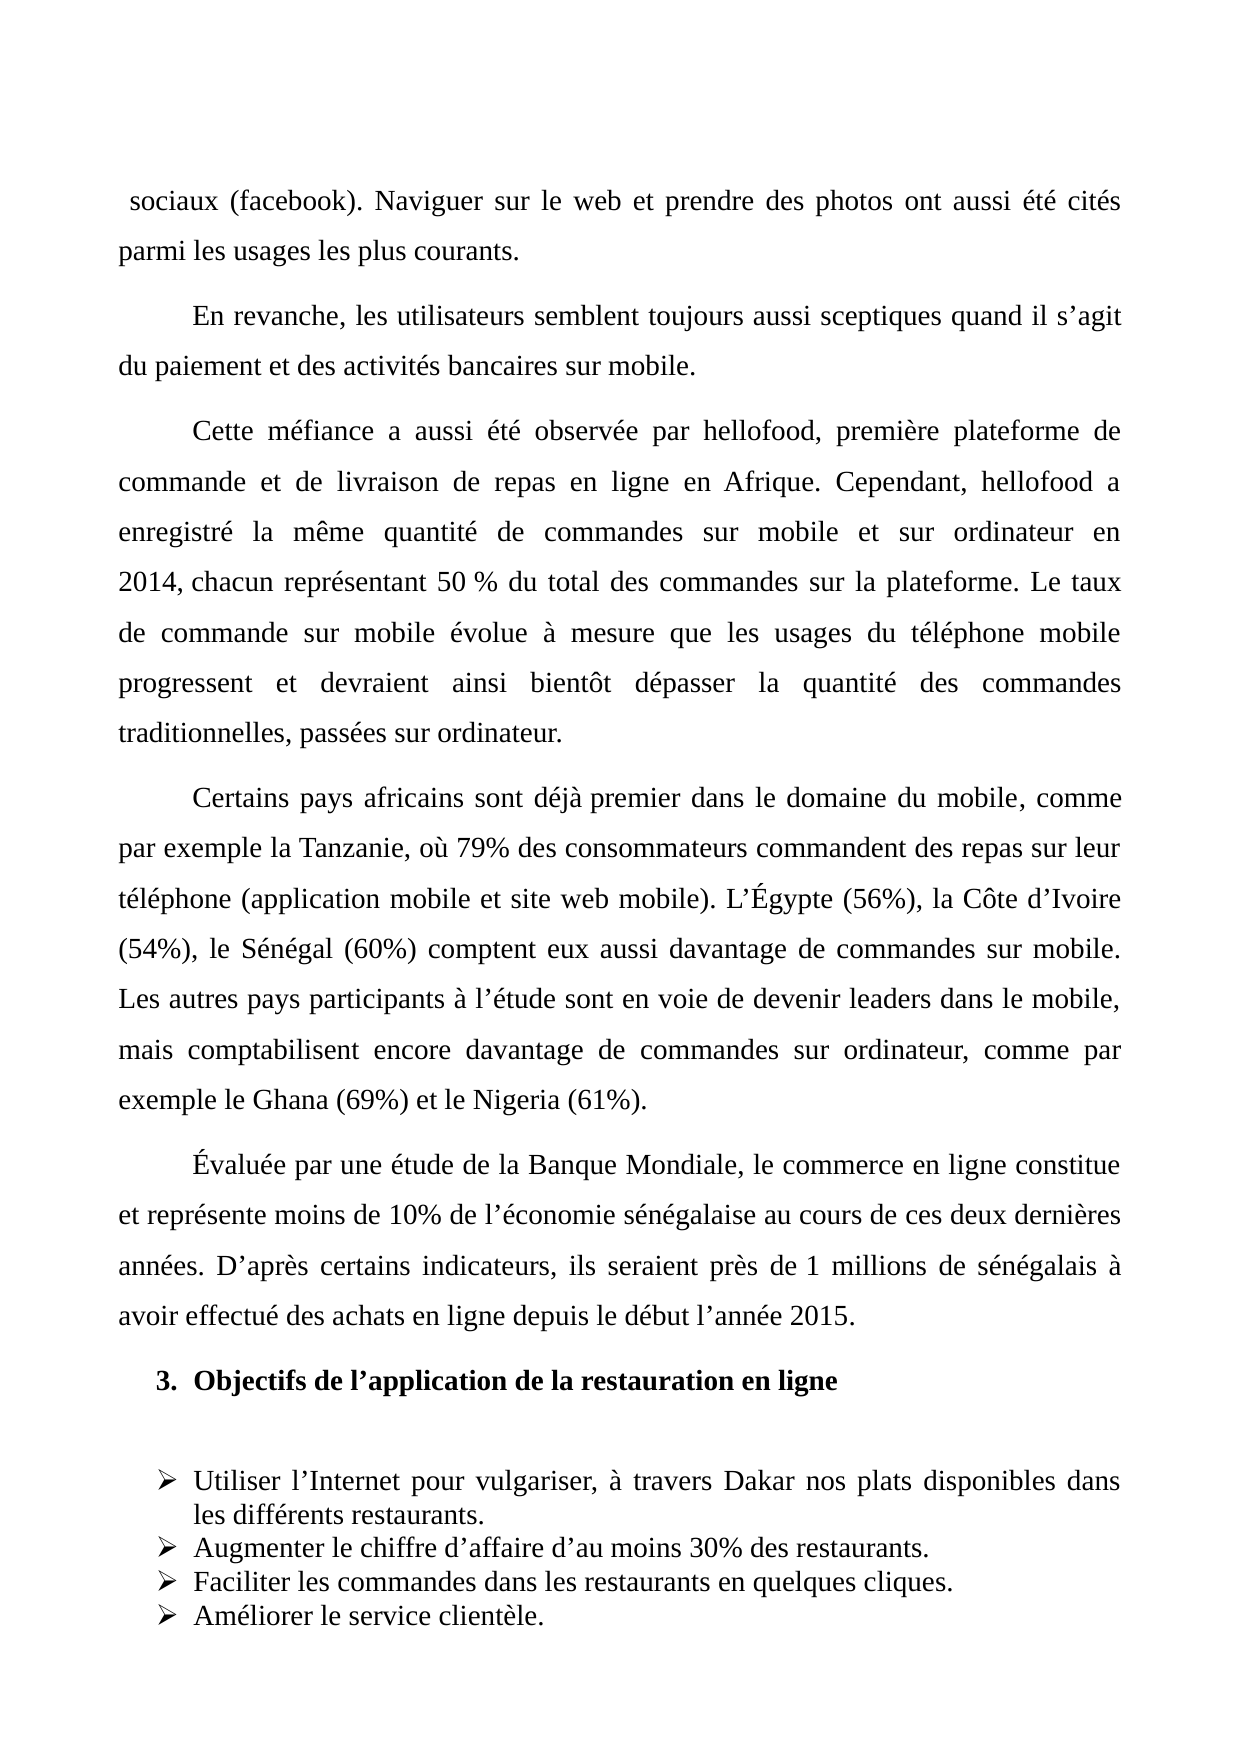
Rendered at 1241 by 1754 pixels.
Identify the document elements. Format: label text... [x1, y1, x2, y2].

text Évaluée par une étude de la Banque Mondiale, le commerce en ligne constitue et représente moins de 10% de l’économie sénégalaise au cours de ces deux dernières années. D’après certains indicateurs, ils seraient près de 1 millions de sénégalais à avoir effectué des achats en ligne depuis le début l’année 2015. [118, 1147, 1122, 1331]
text En revanche, les utilisateurs semblent toujours aussi sceptiques quand il s’agit du paiement et des activités bancaires sur mobile. [118, 298, 1122, 382]
text Cette méfiance a aussi été observée par hellofood, première plateforme de commande et de livraison de repas en ligne en Afrique. Cependant, hellofood a enregistré la même quantité de commandes sur mobile et sur ordinateur en 2014, chacun représentant 50 % du total des commandes sur la plateforme. Le taux de commande sur mobile évolue à mesure que les usages du téléphone mobile progressent et devraient ainsi bientôt dépasser la quantité des commandes traditionnelles, passées sur ordinateur. [118, 413, 1122, 749]
list Utiliser l’Internet pour vulgariser, à travers Dakar nos plats disponibles dans les différents restaurants. [156, 1463, 1122, 1531]
list Améliorer le service clientèle. [156, 1598, 1122, 1632]
list Faciliter les commandes dans les restaurants en quelques cliques. [156, 1564, 1122, 1598]
list Objectifs de l’application de la restauration en ligne [156, 1363, 1122, 1396]
text sociaux (facebook). Naviguer sur le web et prendre des photos ont aussi été cités parmi les usages les plus courants. [118, 183, 1122, 267]
text Certains pays africains sont déjà premier dans le domaine du mobile, comme par exemple la Tanzanie, où 79% des consommateurs commandent des repas sur leur téléphone (application mobile et site web mobile). L’Égypte (56%), la Côte d’Ivoire (54%), le Sénégal (60%) comptent eux aussi davantage de commandes sur mobile. Les autres pays participants à l’étude sont en voie de devenir leaders dans le mobile, mais comptabilisent encore davantage de commandes sur ordinateur, comme par exemple le Ghana (69%) et le Nigeria (61%). [118, 780, 1122, 1116]
list Augmenter le chiffre d’affaire d’au moins 30% des restaurants. [156, 1531, 1122, 1564]
